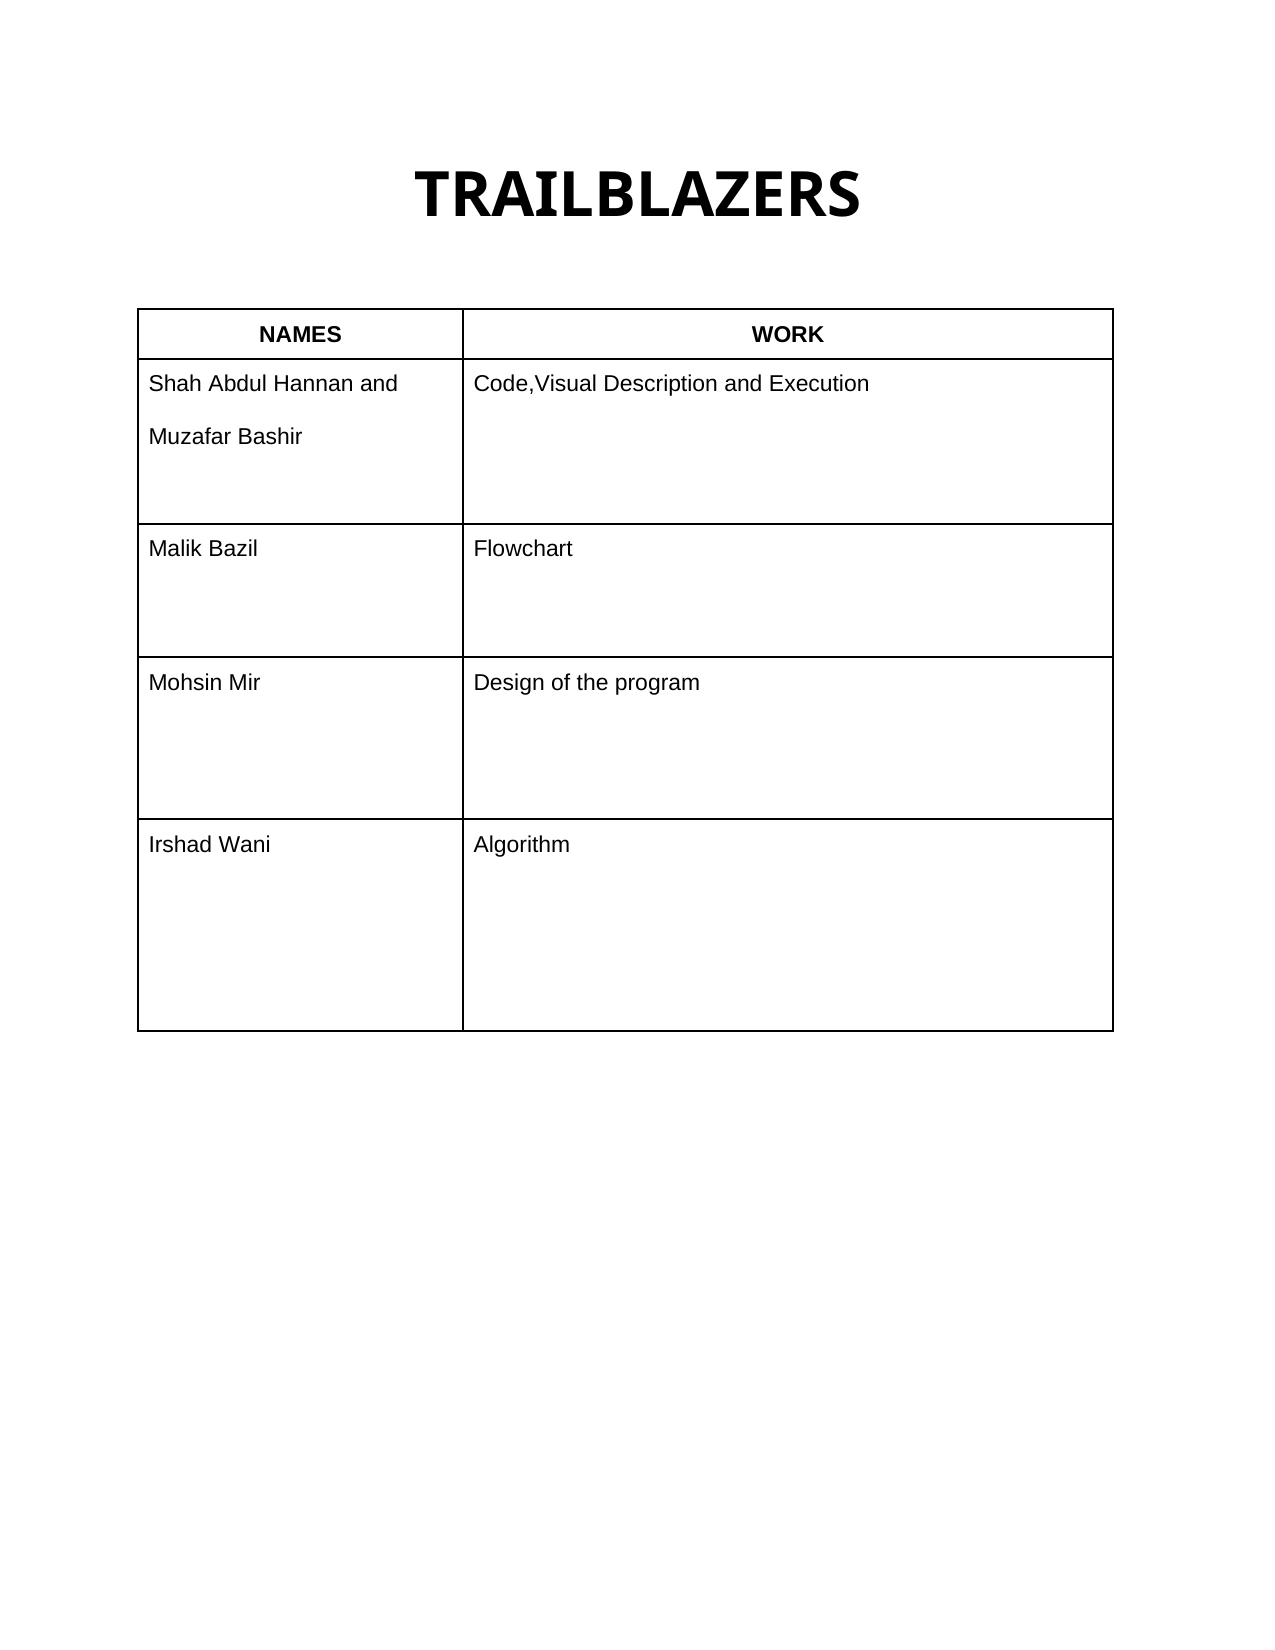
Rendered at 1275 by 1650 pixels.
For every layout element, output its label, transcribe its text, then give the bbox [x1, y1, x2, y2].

table_cell Shah Abdul Hannan and Muzafar Bashir [139, 360, 462, 523]
table_cell Flowchart [464, 525, 1112, 656]
table_cell Mohsin Mir [139, 658, 462, 818]
table_cell Algorithm [464, 820, 1112, 1030]
table_cell Design of the program [464, 658, 1112, 818]
table_cell Irshad Wani [139, 820, 462, 1030]
table_cell Malik Bazil [139, 525, 462, 656]
table_cell Code,Visual Description and Execution [464, 360, 1112, 523]
table_header NAMES [139, 310, 462, 357]
text TRAILBLAZERS [150, 150, 1125, 235]
table_header WORK [464, 310, 1112, 357]
